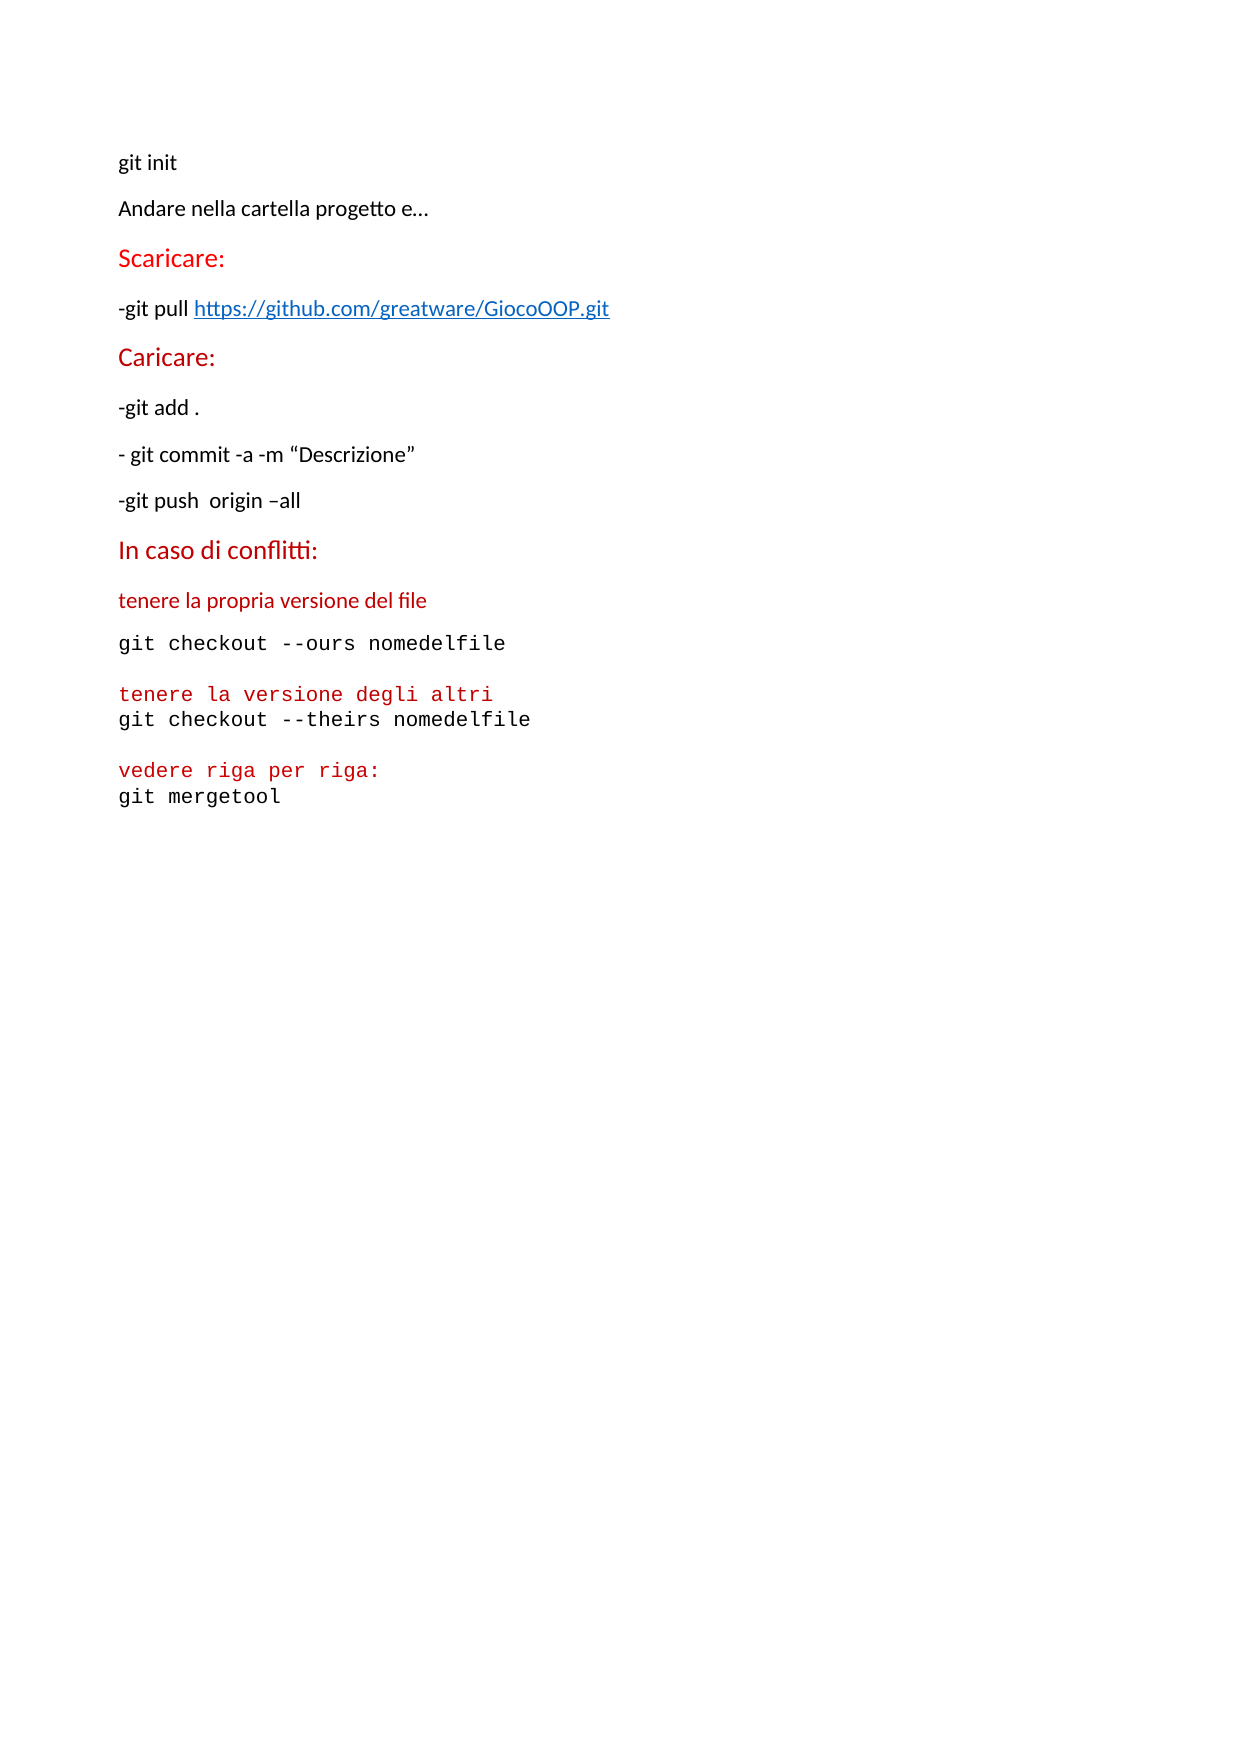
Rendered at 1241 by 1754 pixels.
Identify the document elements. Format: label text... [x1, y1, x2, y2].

text - git commit -a -m “Descrizione” [118, 440, 1122, 468]
text git checkout --ours nomedelfile [118, 633, 1122, 656]
text tenere la propria versione del file [118, 586, 1122, 614]
text git checkout --theirs nomedelfile [118, 709, 1122, 733]
text Andare nella cartella progetto e… [118, 194, 1122, 222]
text In caso di conflitti: [118, 533, 1122, 566]
text -git add . [118, 393, 1122, 421]
text -git push origin –all [118, 487, 1122, 514]
text Caricare: [118, 341, 1122, 373]
text Scaricare: [118, 241, 1122, 274]
text tenere la versione degli altri [118, 684, 1122, 707]
text git mergetool [118, 786, 1122, 809]
text -git pull https://github.com/greatware/GiocoOOP.git [118, 294, 1122, 322]
text vedere riga per riga: [118, 760, 1122, 784]
text git init [118, 148, 1122, 176]
